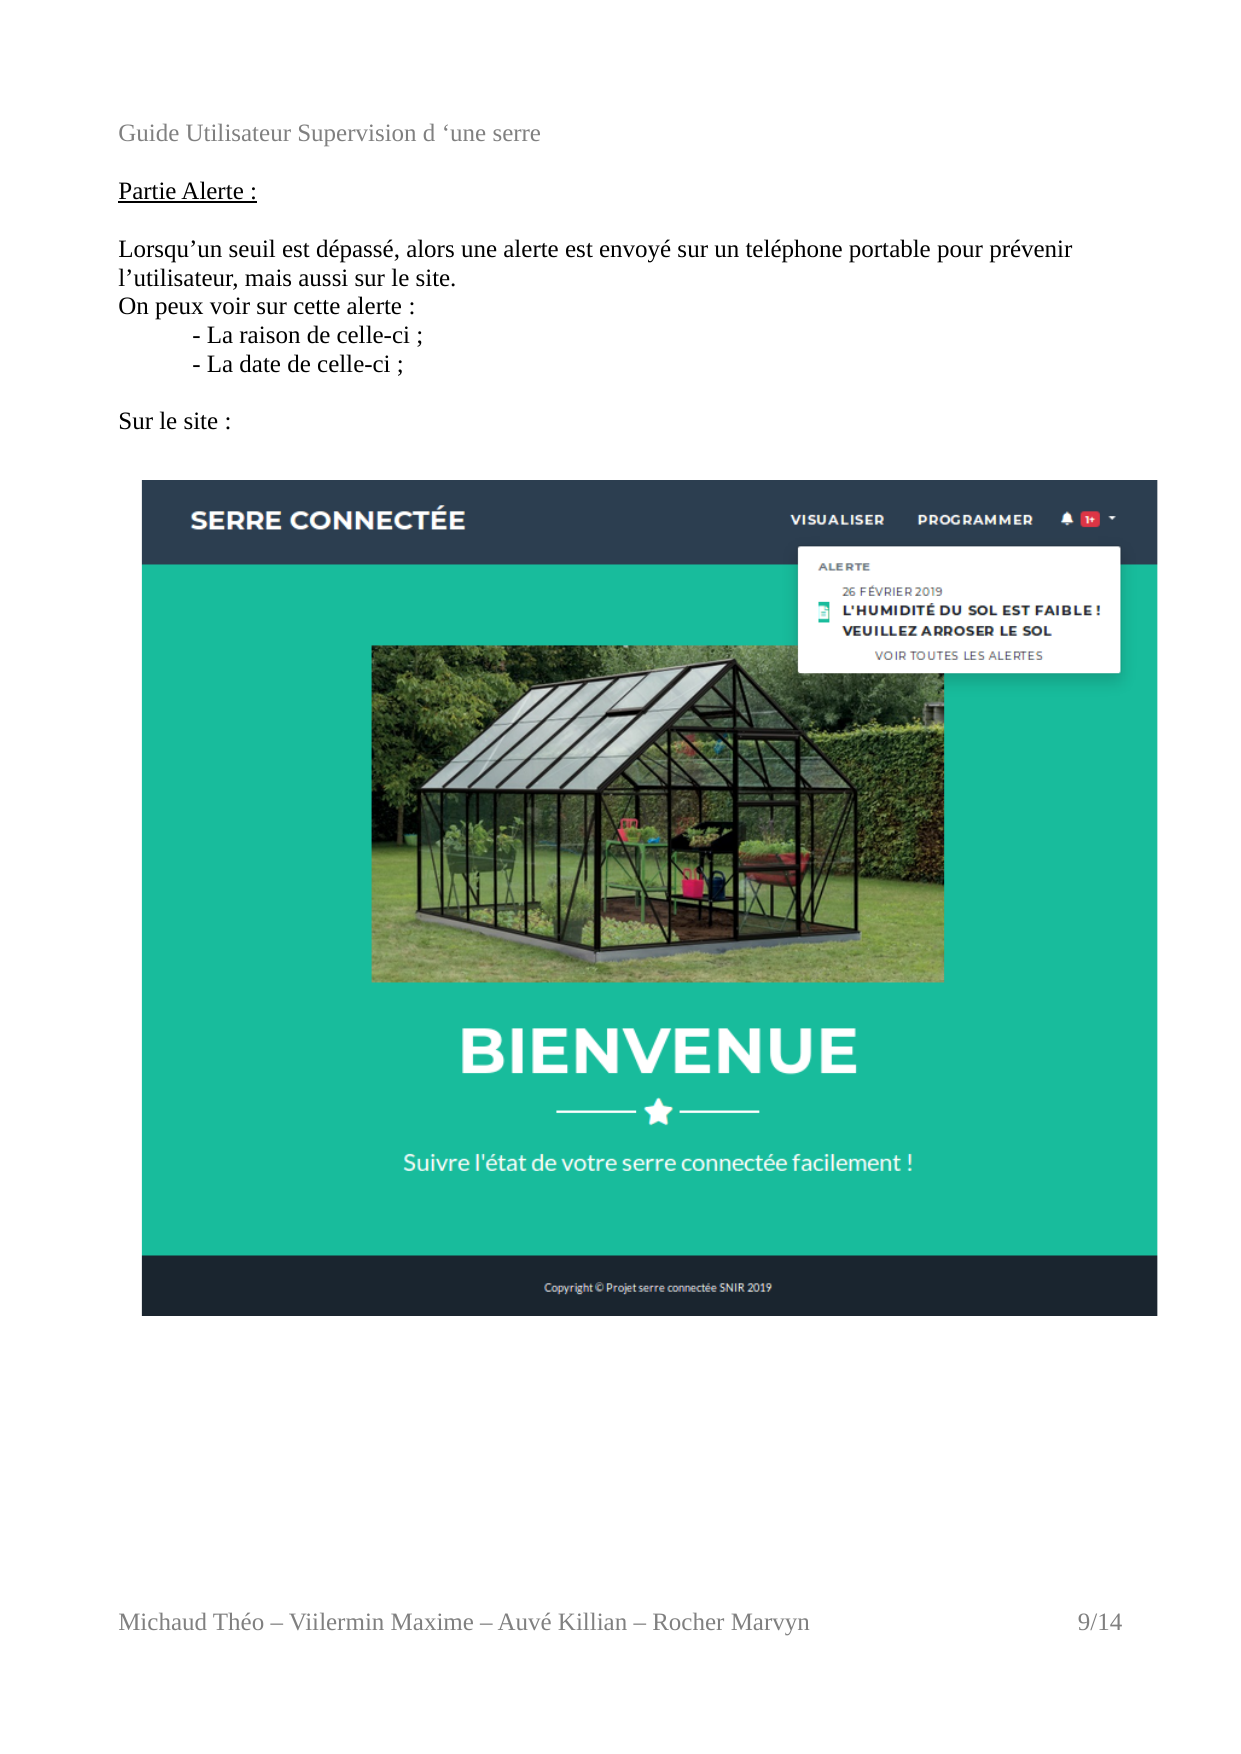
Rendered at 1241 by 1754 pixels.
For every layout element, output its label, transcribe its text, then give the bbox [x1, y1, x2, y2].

text - La date de celle-ci ; [118, 349, 1122, 378]
picture [141, 480, 1158, 1316]
text - La raison de celle-ci ; [118, 320, 1122, 349]
text Partie Alerte : [118, 176, 1122, 205]
text Lorsqu’un seuil est dépassé, alors une alerte est envoyé sur un teléphone portable pour prévenir l’utilisateur, mais aussi sur le site. [118, 234, 1122, 291]
text On peux voir sur cette alerte : [118, 291, 1122, 320]
text Sur le site : [118, 406, 1122, 435]
